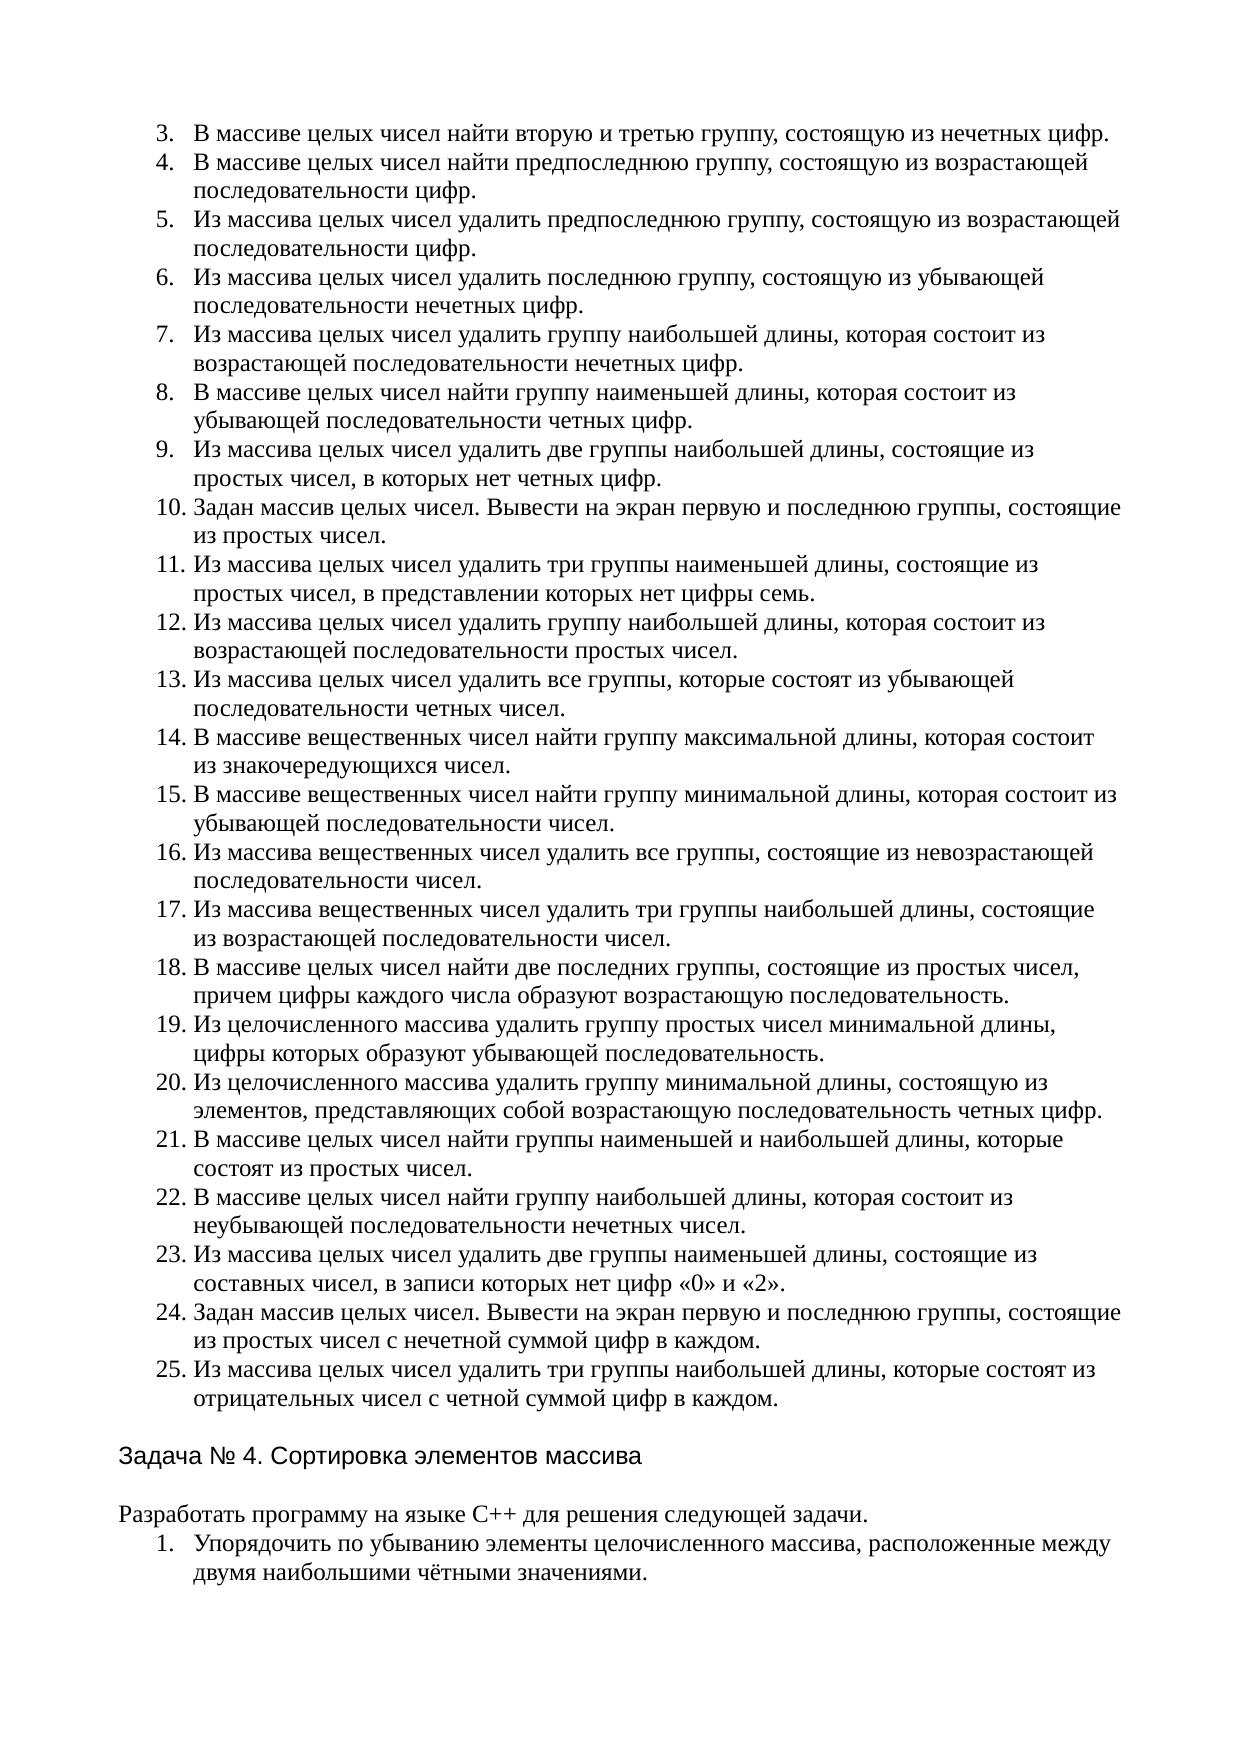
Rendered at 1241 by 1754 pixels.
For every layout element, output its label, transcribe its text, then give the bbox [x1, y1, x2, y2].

list Из целочисленного массива удалить группу простых чисел минимальной длины, цифры которых образуют убывающей последовательность. [156, 1009, 1122, 1067]
list Из массива целых чисел удалить две группы наименьшей длины, состоящие из составных чисел, в записи которых нет цифр «0» и «2». [156, 1239, 1122, 1297]
list В массиве вещественных чисел найти группу минимальной длины, которая состоит из убывающей последовательности чисел. [156, 779, 1122, 837]
list В массиве целых чисел найти группы наименьшей и наибольшей длины, которые состоят из простых чисел. [156, 1124, 1122, 1182]
text Разработать программу на языке С++ для решения следующей задачи. [118, 1499, 1122, 1528]
list Из массива целых чисел удалить две группы наибольшей длины, состоящие из простых чисел, в которых нет четных цифр. [156, 434, 1122, 492]
list Из массива вещественных чисел удалить три группы наибольшей длины, состоящие из возрастающей последовательности чисел. [156, 894, 1122, 952]
subtitle Задача № 4. Сортировка элементов массива [118, 1441, 1122, 1470]
list В массиве целых чисел найти группу наибольшей длины, которая состоит из неубывающей последовательности нечетных чисел. [156, 1182, 1122, 1239]
list В массиве вещественных чисел найти группу максимальной длины, которая состоит из знакочередующихся чисел. [156, 722, 1122, 779]
list Упорядочить по убыванию элементы целочисленного массива, расположенные между двумя наибольшими чётными значениями. [156, 1528, 1122, 1586]
list В массиве целых чисел найти группу наименьшей длины, которая состоит из убывающей последовательности четных цифр. [156, 377, 1122, 434]
list Из массива целых чисел удалить три группы наибольшей длины, которые состоят из отрицательных чисел с четной суммой цифр в каждом. [156, 1354, 1122, 1412]
list Из массива целых чисел удалить последнюю группу, состоящую из убывающей последовательности нечетных цифр. [156, 262, 1122, 319]
list Из массива целых чисел удалить группу наибольшей длины, которая состоит из возрастающей последовательности простых чисел. [156, 607, 1122, 664]
list Задан массив целых чисел. Вывести на экран первую и последнюю группы, состоящие из простых чисел с нечетной суммой цифр в каждом. [156, 1297, 1122, 1354]
list В массиве целых чисел найти вторую и третью группу, состоящую из нечетных цифр. [156, 118, 1122, 147]
list В массиве целых чисел найти предпоследнюю группу, состоящую из возрастающей последовательности цифр. [156, 147, 1122, 204]
list Из массива целых чисел удалить три группы наименьшей длины, состоящие из простых чисел, в представлении которых нет цифры семь. [156, 549, 1122, 607]
list Из массива целых чисел удалить предпоследнюю группу, состоящую из возрастающей последовательности цифр. [156, 204, 1122, 262]
list Из целочисленного массива удалить группу минимальной длины, состоящую из элементов, представляющих собой возрастающую последовательность четных цифр. [156, 1067, 1122, 1124]
list Из массива вещественных чисел удалить все группы, состоящие из невозрастающей последовательности чисел. [156, 837, 1122, 894]
list В массиве целых чисел найти две последних группы, состоящие из простых чисел, причем цифры каждого числа образуют возрастающую последовательность. [156, 952, 1122, 1009]
list Из массива целых чисел удалить группу наибольшей длины, которая состоит из возрастающей последовательности нечетных цифр. [156, 319, 1122, 377]
list Задан массив целых чисел. Вывести на экран первую и последнюю группы, состоящие из простых чисел. [156, 492, 1122, 549]
list Из массива целых чисел удалить все группы, которые состоят из убывающей последовательности четных чисел. [156, 664, 1122, 722]
